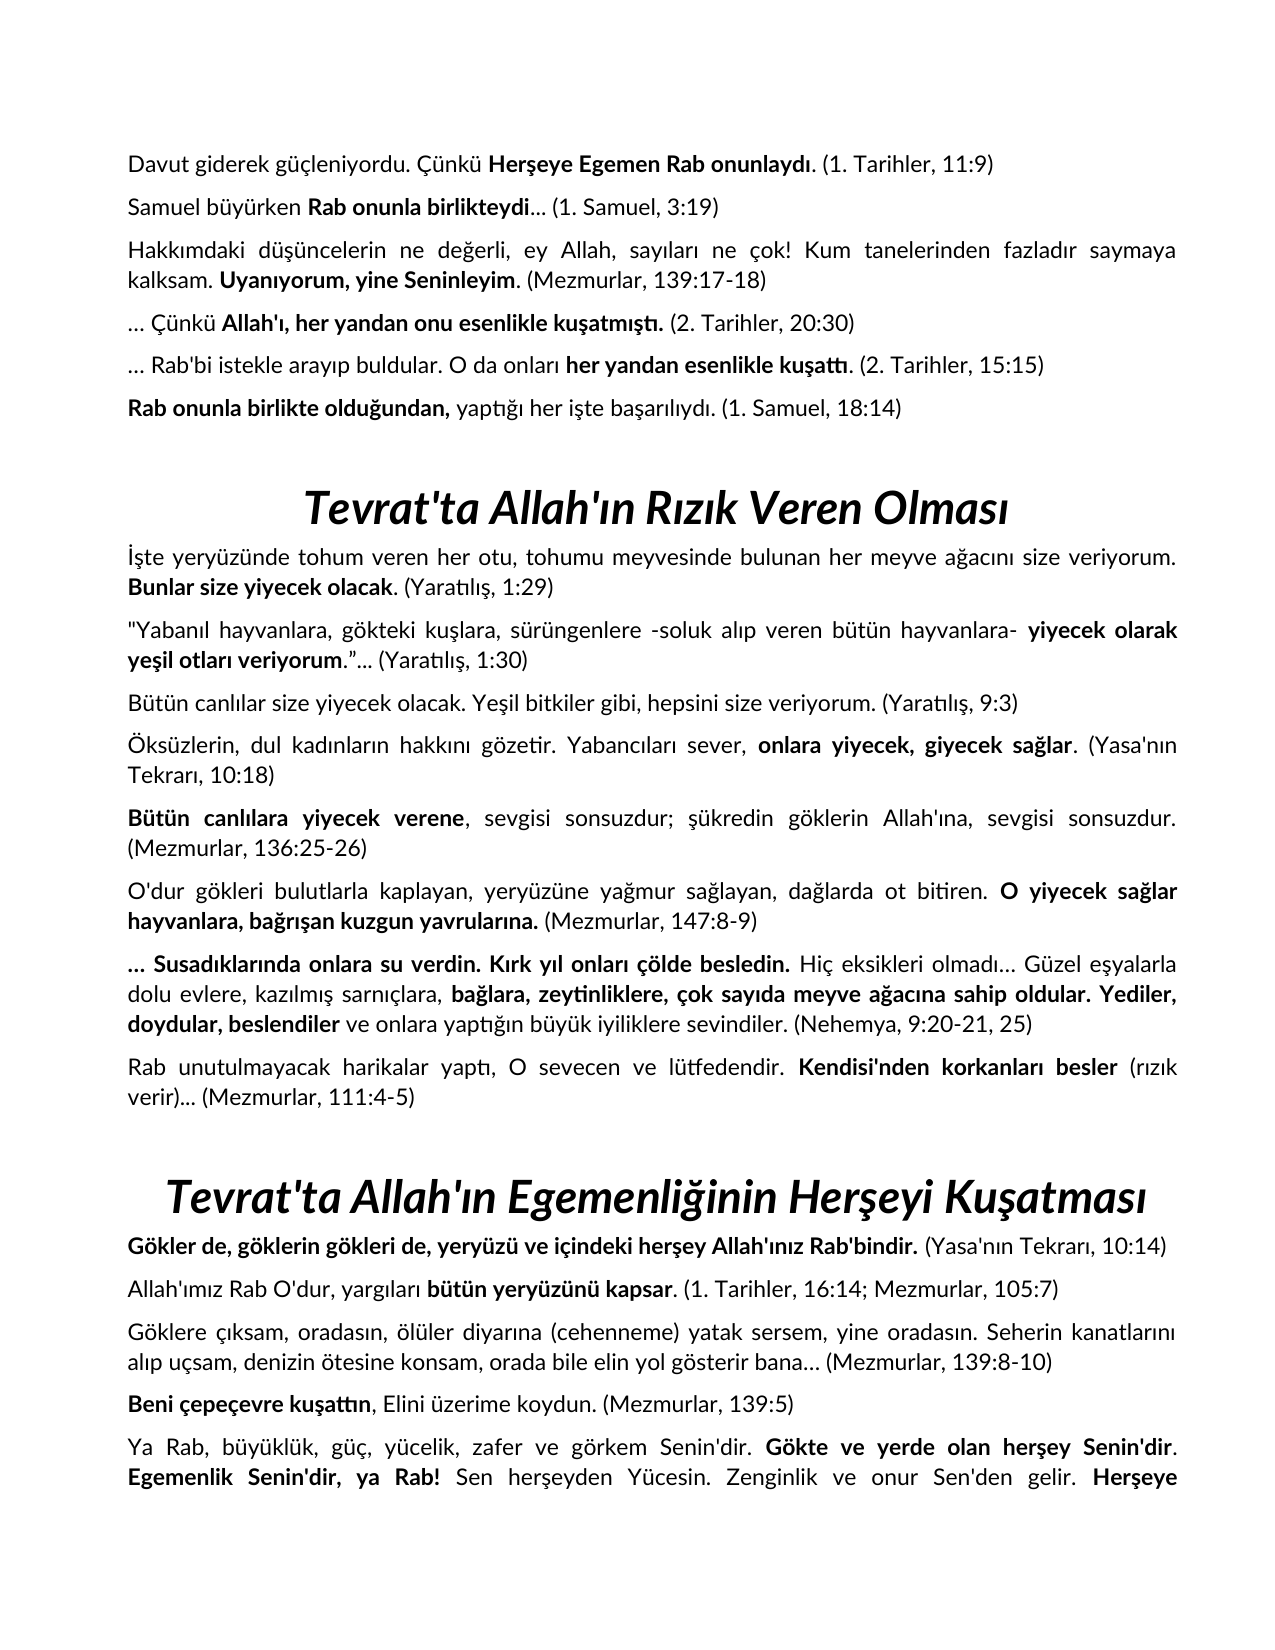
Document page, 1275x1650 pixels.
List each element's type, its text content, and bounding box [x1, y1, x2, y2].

text "Yabanıl hayvanlara, gökteki kuşlara, sürüngenlere -soluk alıp veren bütün hayvanlara- yiyecek olarak yeşil otları veriyorum.”... (Yaratılış, 1:30) [127, 615, 1177, 673]
subtitle Tevrat'ta Allah'ın Rızık Veren Olması [112, 479, 1200, 534]
text Öksüzlerin, dul kadınların hakkını gözetir. Yabancıları sever, onlara yiyecek, giyecek sağlar. (Yasa'nın Tekrarı, 10:18) [127, 731, 1177, 789]
text O'dur gökleri bulutlarla kaplayan, yeryüzüne yağmur sağlayan, dağlarda ot bitiren. O yiyecek sağlar hayvanlara, bağrışan kuzgun yavrularına. (Mezmurlar, 147:8-9) [127, 877, 1177, 934]
text Davut giderek güçleniyordu. Çünkü Herşeye Egemen Rab onunlaydı. (1. Tarihler, 11:9) [127, 150, 1177, 177]
text … Çünkü Allah'ı, her yandan onu esenlikle kuşatmıştı. (2. Tarihler, 20:30) [127, 308, 1177, 336]
subtitle Tevrat'ta Allah'ın Egemenliğinin Herşeyi Kuşatması [112, 1168, 1200, 1223]
text Rab onunla birlikte olduğundan, yaptığı her işte başarılıydı. (1. Samuel, 18:14) [127, 394, 1177, 421]
text … Susadıklarında onlara su verdin. Kırk yıl onları çölde besledin. Hiç eksikleri olmadı… Güzel eşyalarla dolu evlere, kazılmış sarnıçlara, bağlara, zeytinliklere, çok sayıda meyve ağacına sahip oldular. Yediler, doydular, beslendiler ve onlara yaptığın büyük iyiliklere sevindiler. (Nehemya, 9:20-21, 25) [127, 950, 1177, 1038]
text Beni çepeçevre kuşattın, Elini üzerime koydun. (Mezmurlar, 139:5) [127, 1390, 1177, 1418]
text İşte yeryüzünde tohum veren her otu, tohumu meyvesinde bulunan her meyve ağacını size veriyorum. Bunlar size yiyecek olacak. (Yaratılış, 1:29) [127, 542, 1177, 600]
text Ya Rab, büyüklük, güç, yücelik, zafer ve görkem Senin'dir. Gökte ve yerde olan herşey Senin'dir. Egemenlik Senin'dir, ya Rab! Sen herşeyden Yücesin. Zenginlik ve onur Sen'den gelir. Herşeye [127, 1433, 1177, 1491]
text Hakkımdaki düşüncelerin ne değerli, ey Allah, sayıları ne çok! Kum tanelerinden fazladır saymaya kalksam. Uyanıyorum, yine Seninleyim. (Mezmurlar, 139:17-18) [127, 235, 1177, 293]
text Allah'ımız Rab O'dur, yargıları bütün yeryüzünü kapsar. (1. Tarihler, 16:14; Mezmurlar, 105:7) [127, 1274, 1177, 1302]
text Gökler de, göklerin gökleri de, yeryüzü ve içindeki herşey Allah'ınız Rab'bindir. (Yasa'nın Tekrarı, 10:14) [127, 1232, 1177, 1259]
text Bütün canlılara yiyecek verene, sevgisi sonsuzdur; şükredin göklerin Allah'ına, sevgisi sonsuzdur. (Mezmurlar, 136:25-26) [127, 804, 1177, 862]
text Bütün canlılar size yiyecek olacak. Yeşil bitkiler gibi, hepsini size veriyorum. (Yaratılış, 9:3) [127, 688, 1177, 716]
text … Rab'bi istekle arayıp buldular. O da onları her yandan esenlikle kuşattı. (2. Tarihler, 15:15) [127, 351, 1177, 378]
text Göklere çıksam, oradasın, ölüler diyarına (cehenneme) yatak sersem, yine oradasın. Seherin kanatlarını alıp uçsam, denizin ötesine konsam, orada bile elin yol gösterir bana… (Mezmurlar, 139:8-10) [127, 1317, 1177, 1375]
text Rab unutulmayacak harikalar yaptı, O sevecen ve lütfedendir. Kendisi'nden korkanları besler (rızık verir)... (Mezmurlar, 111:4-5) [127, 1053, 1177, 1111]
text Samuel büyürken Rab onunla birlikteydi... (1. Samuel, 3:19) [127, 193, 1177, 220]
